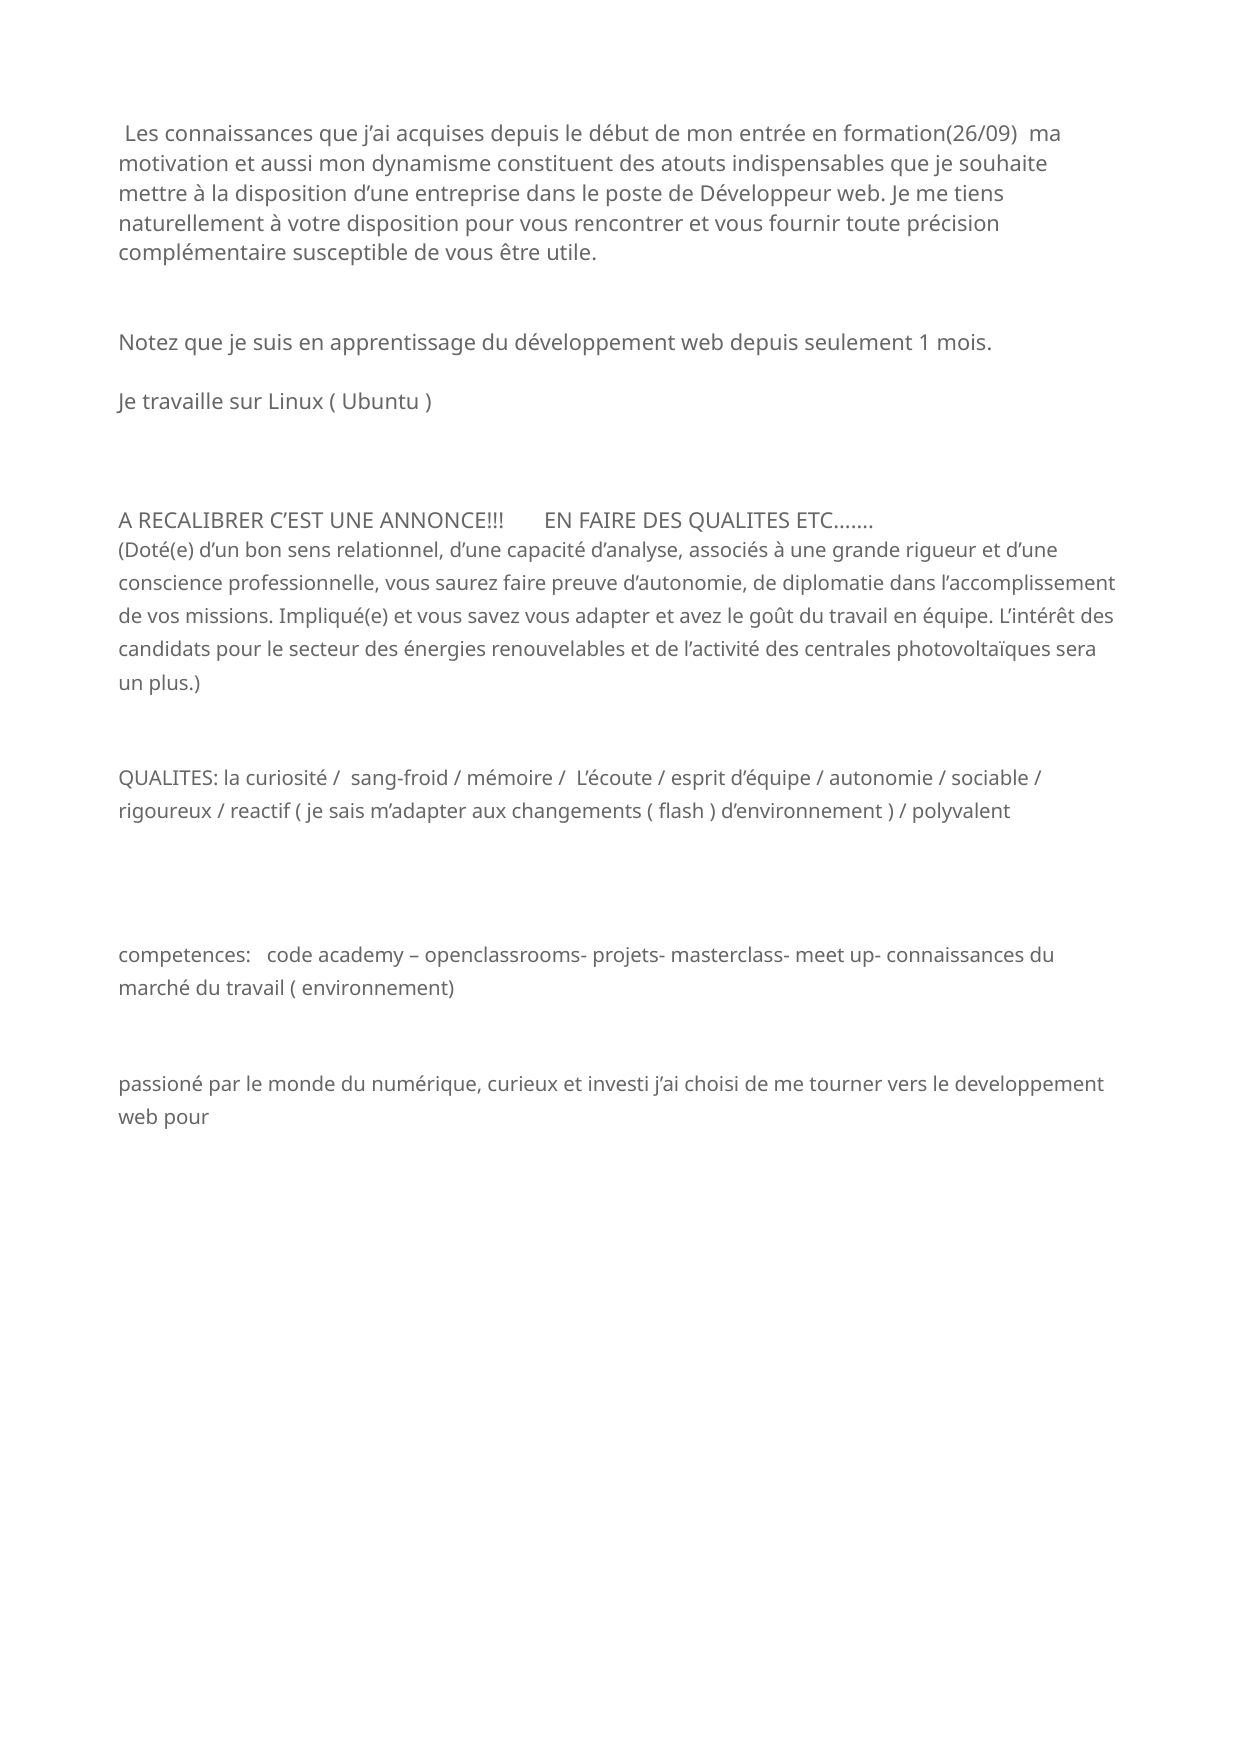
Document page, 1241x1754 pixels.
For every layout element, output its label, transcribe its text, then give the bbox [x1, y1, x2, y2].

text Je travaille sur Linux ( Ubuntu ) [118, 386, 1122, 416]
text Notez que je suis en apprentissage du développement web depuis seulement 1 mois. [118, 327, 1122, 356]
text A RECALIBRER C’EST UNE ANNONCE!!! EN FAIRE DES QUALITES ETC……. [118, 505, 1122, 535]
text passioné par le monde du numérique, curieux et investi j’ai choisi de me tourner vers le developpement web pour [118, 1069, 1122, 1130]
text (Doté(e) d’un bon sens relationnel, d’une capacité d’analyse, associés à une grande rigueur et d’une conscience professionnelle, vous saurez faire preuve d’autonomie, de diplomatie dans l’accomplissement de vos missions. Impliqué(e) et vous savez vous adapter et avez le goût du travail en équipe. L’intérêt des candidats pour le secteur des énergies renouvelables et de l’activité des centrales photovoltaïques sera un plus.) [118, 535, 1122, 696]
text competences: code academy – openclassrooms- projets- masterclass- meet up- connaissances du marché du travail ( environnement) [118, 940, 1122, 1001]
text QUALITES: la curiosité / sang-froid / mémoire / L’écoute / esprit d’équipe / autonomie / sociable / rigoureux / reactif ( je sais m’adapter aux changements ( flash ) d’environnement ) / polyvalent [118, 764, 1122, 825]
text Les connaissances que j’ai acquises depuis le début de mon entrée en formation(26/09) ma motivation et aussi mon dynamisme constituent des atouts indispensables que je souhaite mettre à la disposition d’une entreprise dans le poste de Développeur web. Je me tiens naturellement à votre disposition pour vous rencontrer et vous fournir toute précision complémentaire susceptible de vous être utile. [118, 118, 1122, 267]
